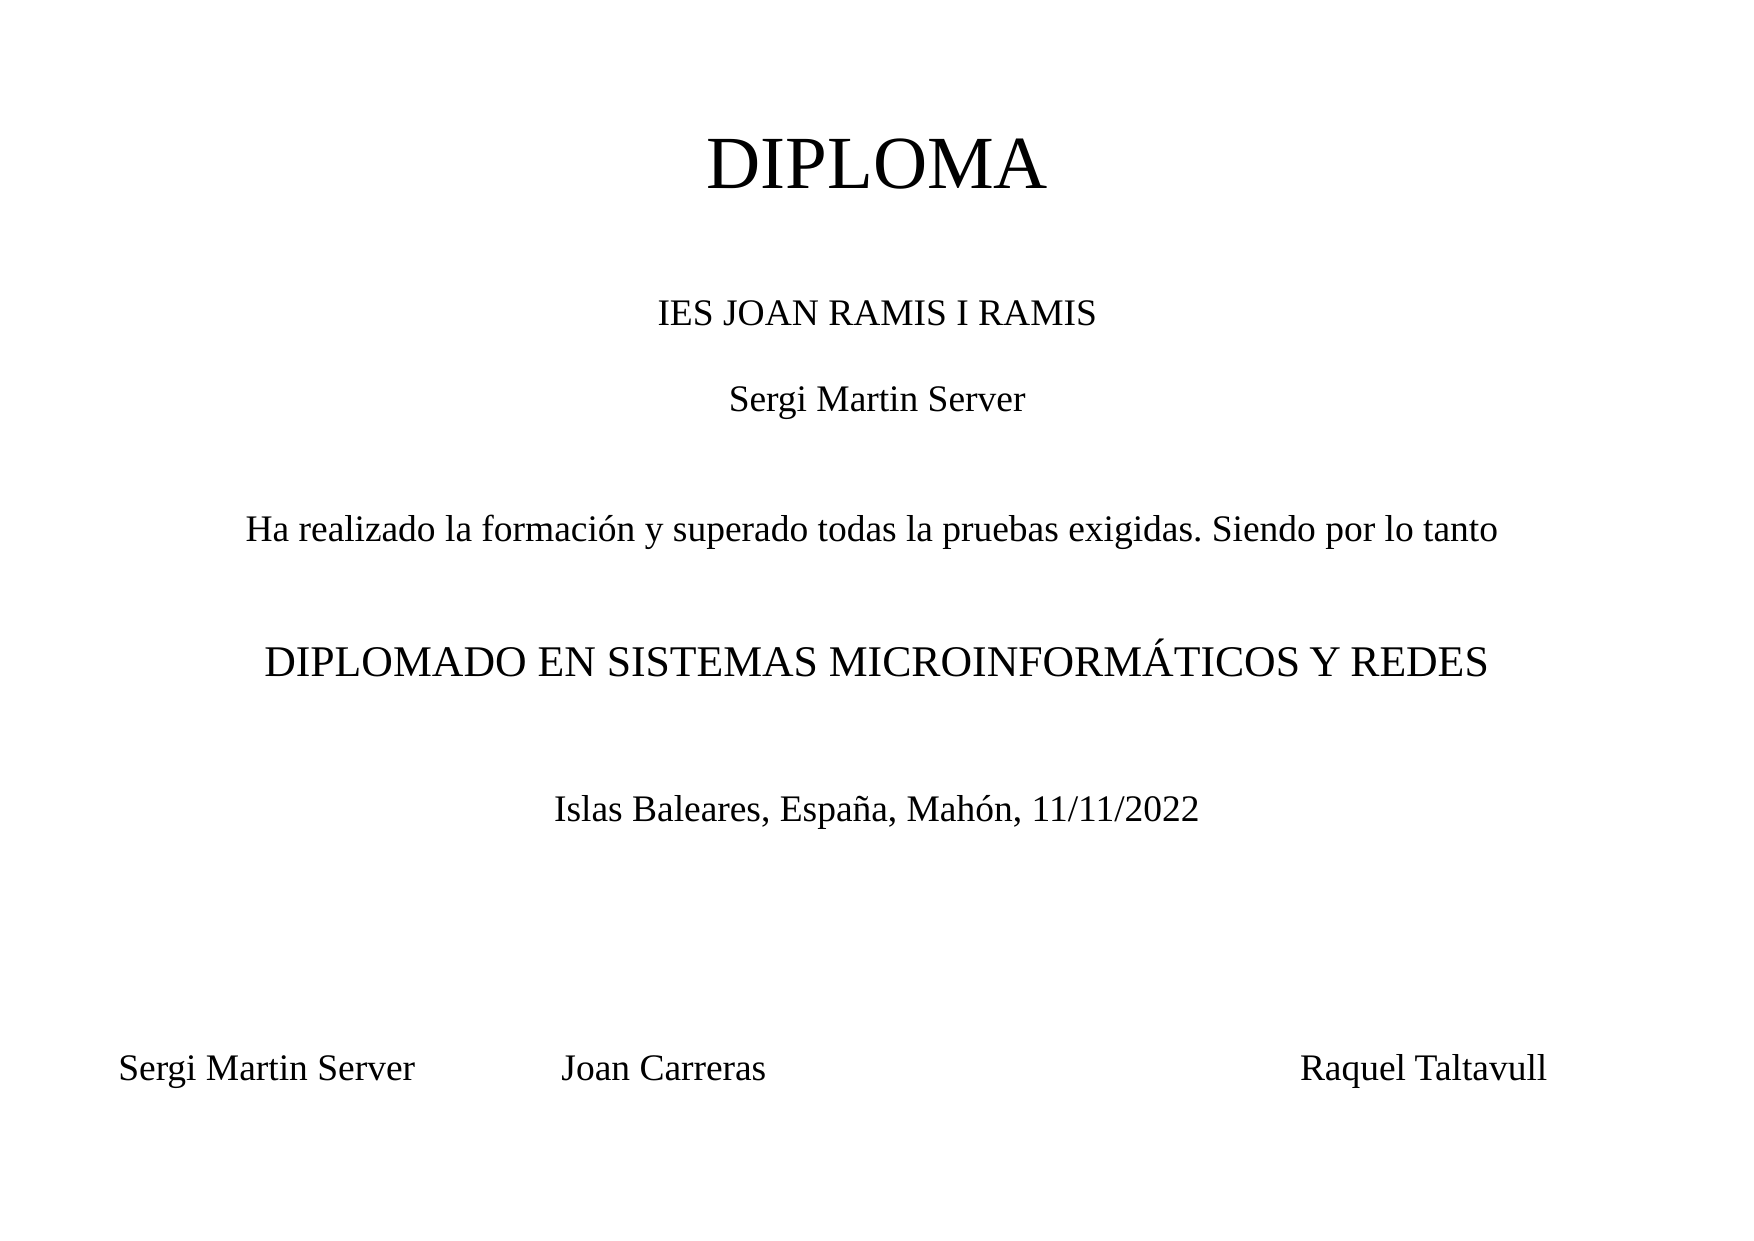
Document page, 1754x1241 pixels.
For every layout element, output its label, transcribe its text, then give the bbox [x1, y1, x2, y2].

text Islas Baleares, España, Mahón, 11/11/2022 [118, 787, 1636, 830]
text DIPLOMA [118, 118, 1636, 204]
text DIPLOMADO EN SISTEMAS MICROINFORMÁTICOS Y REDES [118, 636, 1636, 686]
text Ha realizado la formación y superado todas la pruebas exigidas. Siendo por lo tanto [118, 506, 1636, 549]
text Sergi Martin Server [118, 377, 1636, 420]
text IES JOAN RAMIS I RAMIS [118, 291, 1636, 334]
text Sergi Martin Server Joan Carreras Raquel Taltavull [118, 1045, 1636, 1088]
